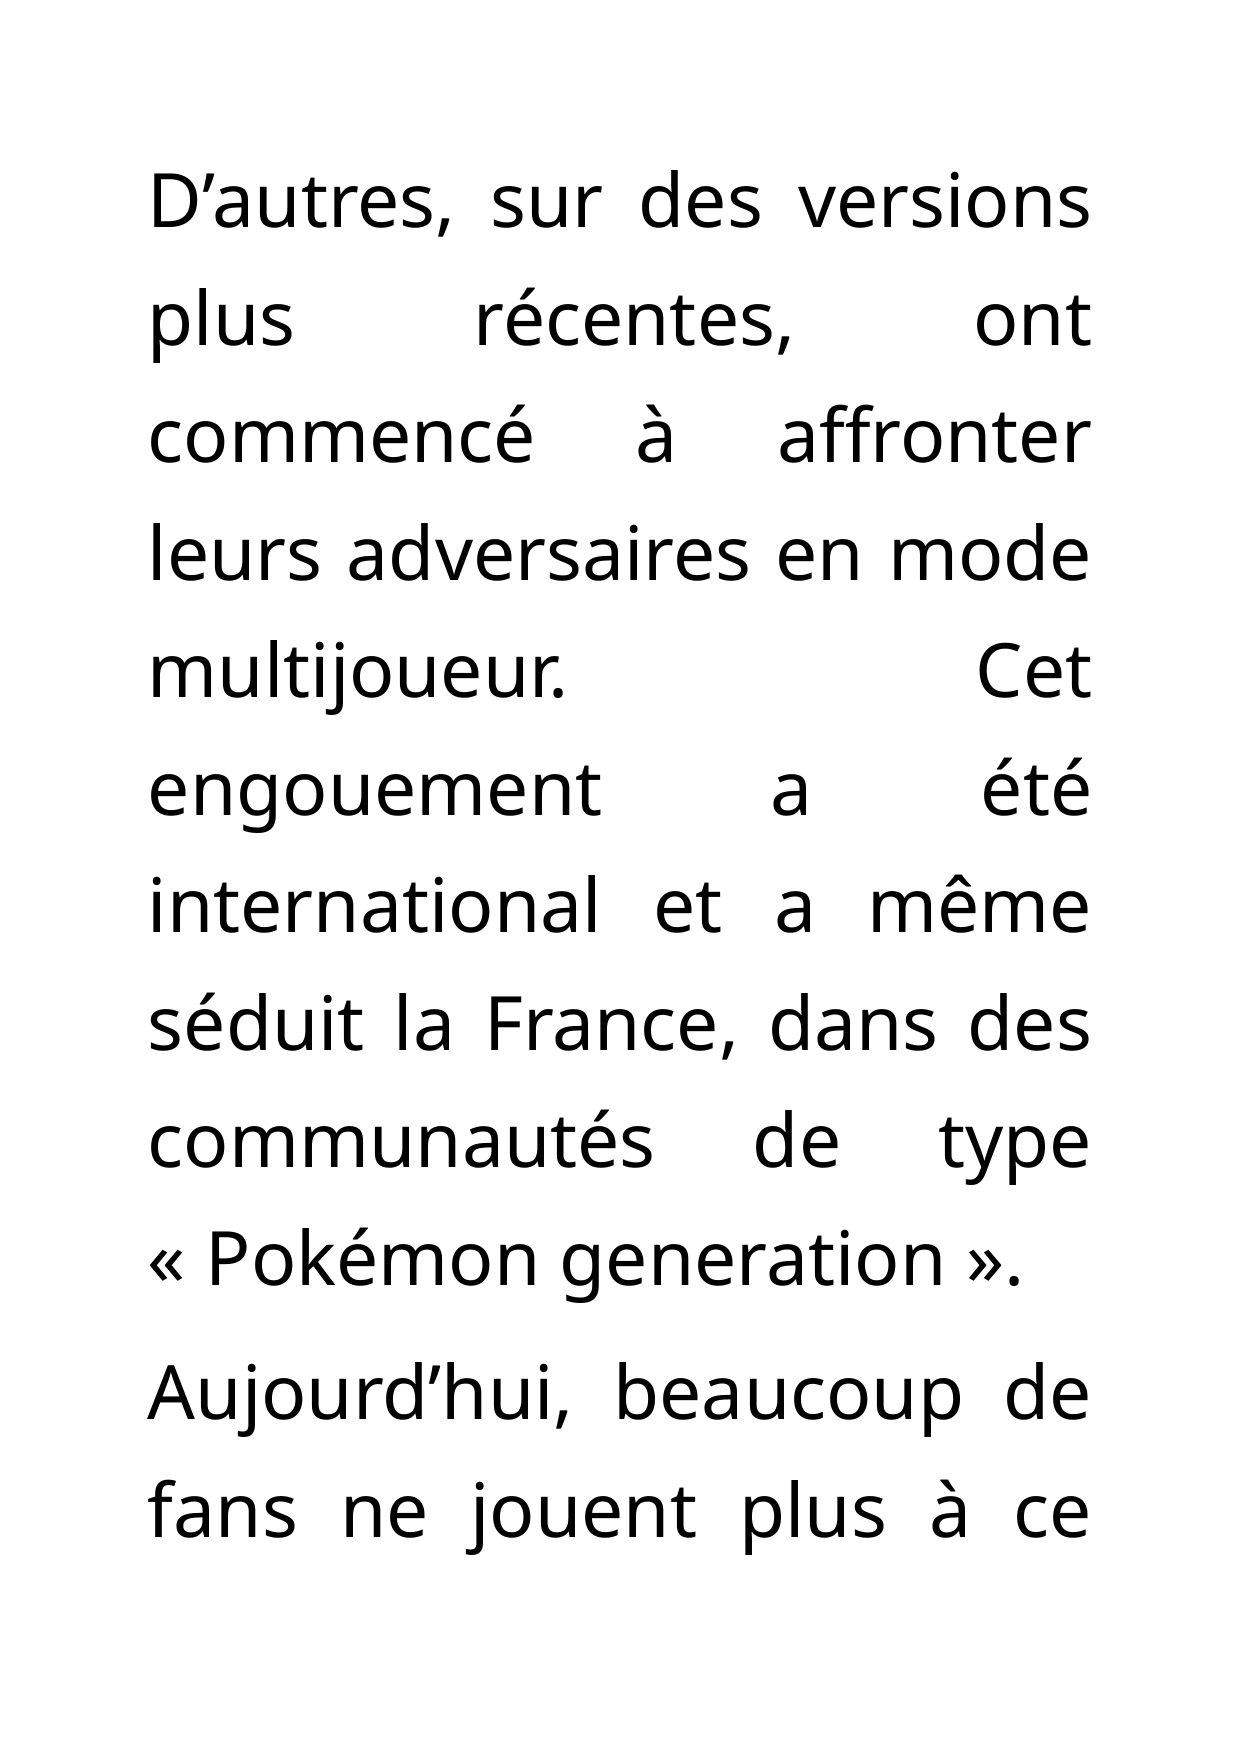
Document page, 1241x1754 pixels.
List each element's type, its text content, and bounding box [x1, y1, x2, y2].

text Aujourd’hui, beaucoup de fans ne jouent plus à ce [148, 1339, 1093, 1559]
text D’autres, sur des versions plus récentes, ont commencé à affronter leurs adversaires en mode multijoueur. Cet engouement a été international et a même séduit la France, dans des communautés de type « Pokémon generation ». [148, 148, 1093, 1307]
